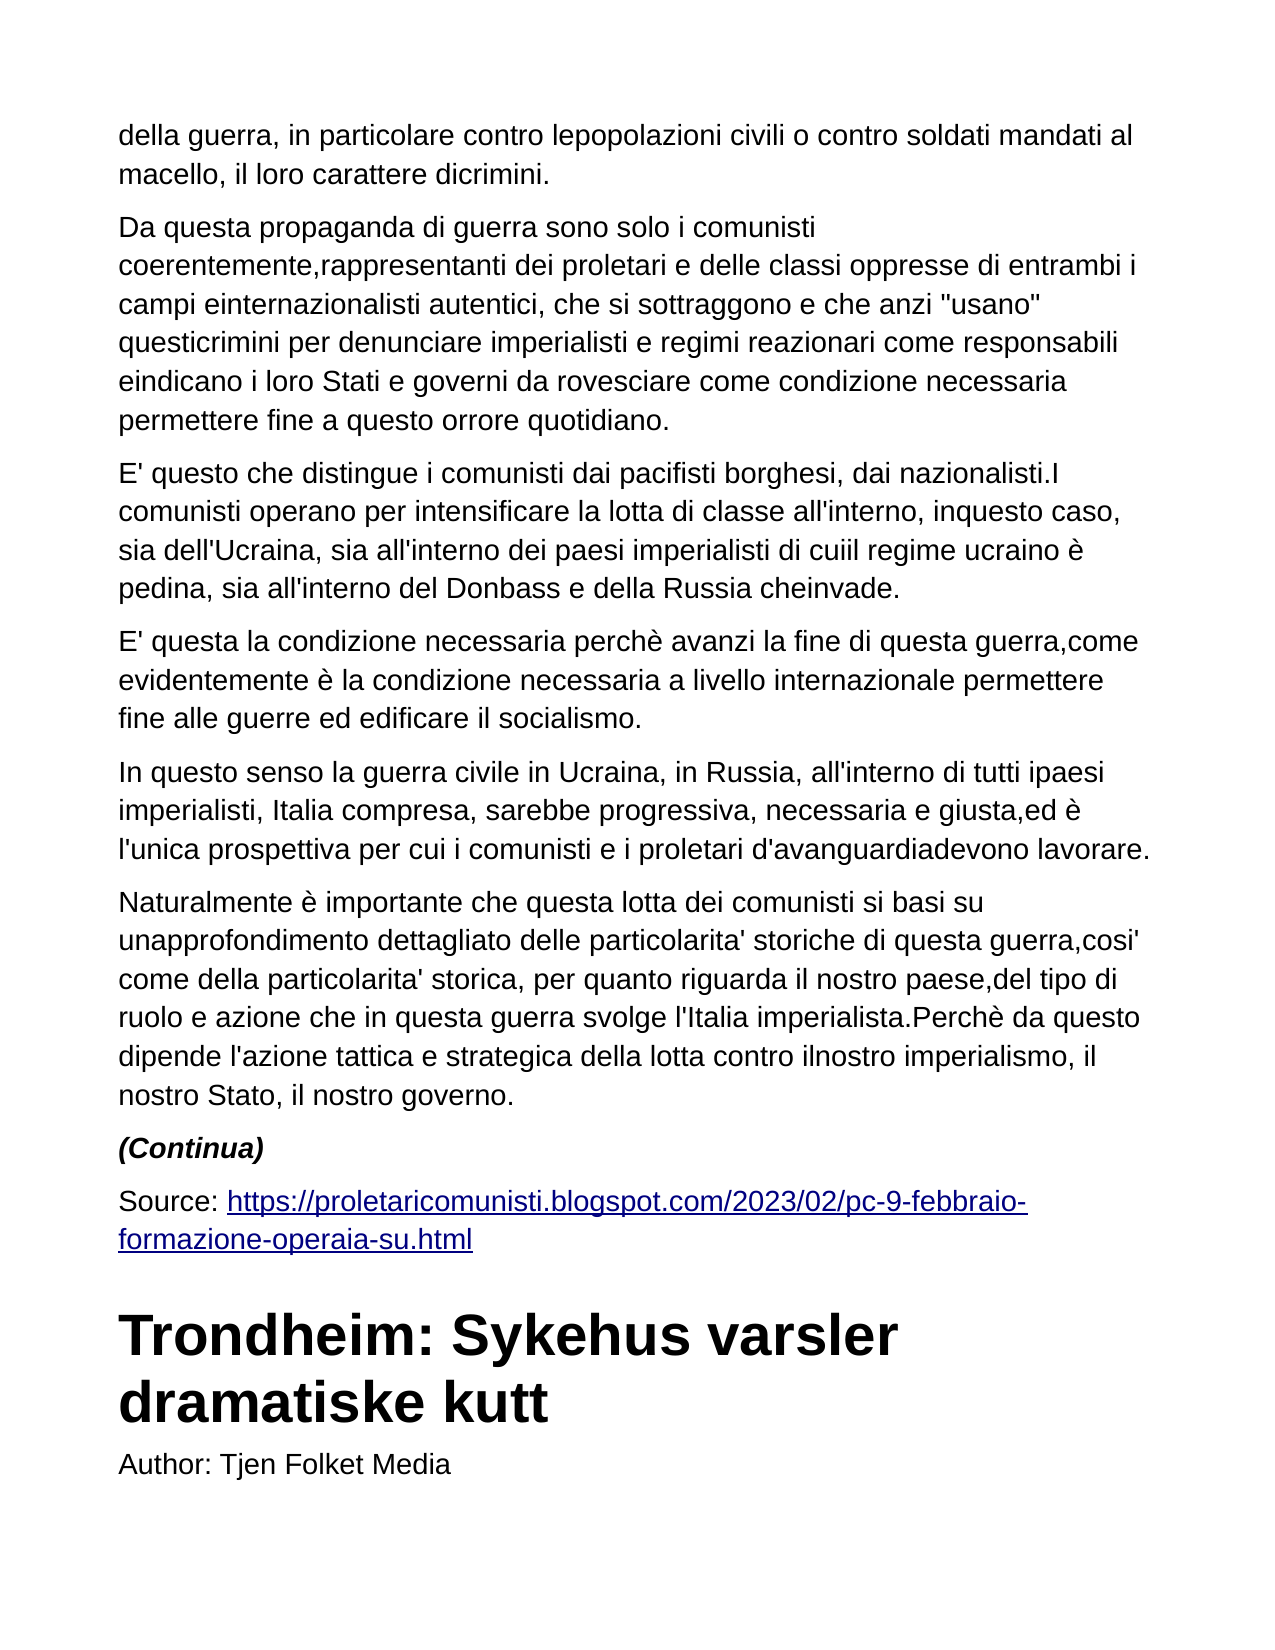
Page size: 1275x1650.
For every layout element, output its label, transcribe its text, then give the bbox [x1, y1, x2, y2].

text Author: Tjen Folket Media [118, 1447, 1157, 1481]
text E' questo che distingue i comunisti dai pacifisti borghesi, dai nazionalisti.I comunisti operano per intensificare la lotta di classe all'interno, inquesto caso, sia dell'Ucraina, sia all'interno dei paesi imperialisti di cuiil regime ucraino è pedina, sia all'interno del Donbass e della Russia cheinvade. [118, 456, 1157, 605]
text della guerra, in particolare contro lepopolazioni civili o contro soldati mandati al macello, il loro carattere dicrimini. [118, 118, 1157, 190]
text E' questa la condizione necessaria perchè avanzi la fine di questa guerra,come evidentemente è la condizione necessaria a livello internazionale permettere fine alle guerre ed edificare il socialismo. [118, 624, 1157, 735]
text Da questa propaganda di guerra sono solo i comunisti coerentemente,rappresentanti dei proletari e delle classi oppresse di entrambi i campi einternazionalisti autentici, che si sottraggono e che anzi "usano" questicrimini per denunciare imperialisti e regimi reazionari come responsabili eindicano i loro Stati e governi da rovesciare come condizione necessaria permettere fine a questo orrore quotidiano. [118, 210, 1157, 436]
text Naturalmente è importante che questa lotta dei comunisti si basi su unapprofondimento dettagliato delle particolarita' storiche di questa guerra,cosi' come della particolarita' storica, per quanto riguarda il nostro paese,del tipo di ruolo e azione che in questa guerra svolge l'Italia imperialista.Perchè da questo dipende l'azione tattica e strategica della lotta contro ilnostro imperialismo, il nostro Stato, il nostro governo. [118, 885, 1157, 1111]
subtitle Trondheim: Sykehus varsler dramatiske kutt [118, 1300, 1157, 1434]
text (Continua) [118, 1131, 1157, 1164]
text Source: https://proletaricomunisti.blogspot.com/2023/02/pc-9-febbraio-formazione-operaia-su.html [118, 1184, 1157, 1256]
text In questo senso la guerra civile in Ucraina, in Russia, all'interno di tutti ipaesi imperialisti, Italia compresa, sarebbe progressiva, necessaria e giusta,ed è l'unica prospettiva per cui i comunisti e i proletari d'avanguardiadevono lavorare. [118, 754, 1157, 865]
